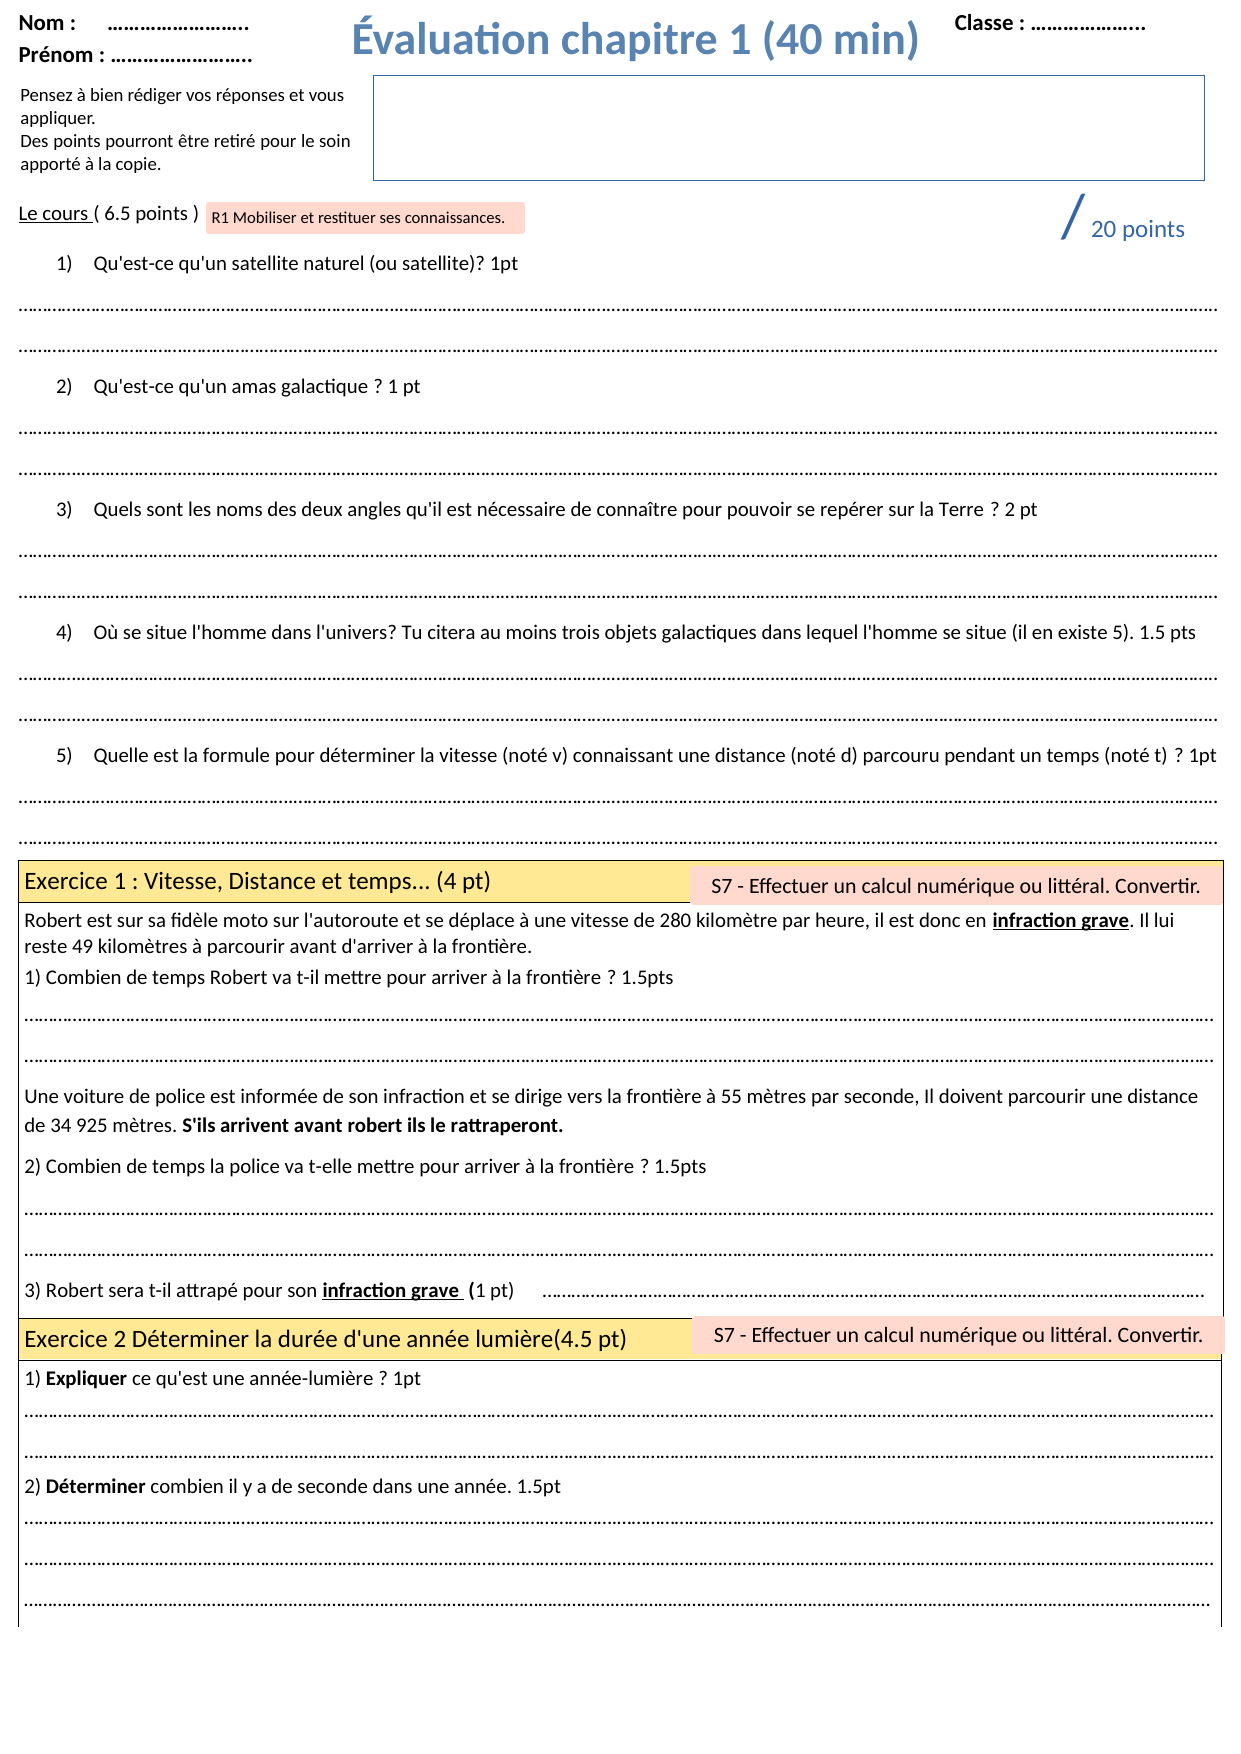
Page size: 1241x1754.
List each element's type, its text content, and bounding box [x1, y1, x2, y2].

table_header Exercice 2 Déterminer la durée d'une année lumière(4.5 pt) [19, 1319, 1221, 1359]
table_cell Robert est sur sa fidèle moto sur l'autoroute et se déplace à une vitesse de 280 kilomètre par heure, il est donc en infraction grave. Il lui reste 49 kilomètres à parcourir avant d'arriver à la frontière. 1) Combien de temps Robert va t-il mettre pour arriver à la frontière ? 1.5pts ………….………………….………………….………………….………………….………………….………………….………….………………….………………….……………………………………… ………….………………….………………….………………….………………….………………….………………….………….………………….………………….……………………………………… Une voiture de police est informée de son infraction et se dirige vers la frontière à 55 mètres par seconde, Il doivent parcourir une distance de 34 925 mètres. S'ils arrivent avant robert ils le rattraperont. 2) Combien de temps la police va t-elle mettre pour arriver à la frontière ? 1.5pts ………….………………….………………….………………….………………….………………….………………….………….………………….………………….……………………………………… ………….………………….………………….………………….………………….………………….………………….………….………………….………………….……………………………………… 3) Robert sera t-il attrapé pour son infraction grave (1 pt) ………………………………………………………………………………………………………………………… [19, 903, 1223, 1317]
text ………….………………….………………….………………….………………….………………….………………….………….………………….………………….……………………………………….. [18, 824, 1221, 850]
list Quels sont les noms des deux angles qu'il est nécessaire de connaître pour pouvoir se repérer sur la Terre ? 2 pt [56, 496, 1221, 521]
list Quelle est la formule pour déterminer la vitesse (noté v) connaissant une distance (noté d) parcouru pendant un temps (noté t) ? 1pt [56, 742, 1221, 768]
list Qu'est-ce qu'un satellite naturel (ou satellite)? 1pt [56, 250, 1221, 275]
list Qu'est-ce qu'un amas galactique ? 1 pt [56, 373, 1221, 398]
table_header Exercice 1 : Vitesse, Distance et temps... (4 pt) [19, 861, 1223, 902]
text ………….………………….………………….………………….………………….………………….………………….………….………………….………………….……………………………………….. [18, 660, 1221, 686]
text ………….………………….………………….………………….………………….………………….………………….………….………………….………………….……………………………………….. [18, 537, 1221, 562]
table_cell 1) Expliquer ce qu'est une année-lumière ? 1pt ………….………………….………………….………………….………………….………………….………………….………….………………….………………….……………………………………… ………….………………….………………….………………….………………….………………….………………….………….………………….………………….……………………………………… 2) Déterminer combien il y a de seconde dans une année. 1.5pt ………….………………….………………….………………….………………….………………….………………….………….………………….………………….……………………………………… ………….………………….………………….………………….………………….………………….………………….………….………………….………………….……………………………………… ………….………………….………………….………………….………………….………………….………………….………….………………….………………….……………………………………… [19, 1361, 1221, 1627]
text ………….………………….………………….………………….………………….………………….………………….………….………………….………………….……………………………………….. [18, 578, 1221, 603]
text Le cours ( 6.5 points ) [18, 200, 1078, 226]
text ………….………………….………………….………………….………………….………………….………………….………….………………….………………….……………………………………….. [18, 291, 1221, 316]
text ………….………………….………………….………………….………………….………………….………………….………….………………….………………….……………………………………….. [18, 332, 1221, 357]
text Le cours ( 6.5 points ) [1071, 200, 1221, 226]
list Où se situe l'homme dans l'univers? Tu citera au moins trois objets galactiques dans lequel l'homme se situe (il en existe 5). 1.5 pts [56, 619, 1221, 644]
text ………….………………….………………….………………….………………….………………….………………….………….………………….………………….……………………………………….. [18, 455, 1221, 480]
text ………….………………….………………….………………….………………….………………….………………….………….………………….………………….……………………………………….. [18, 414, 1221, 439]
text ………….………………….………………….………………….………………….………………….………………….………….………………….………………….……………………………………….. [18, 701, 1221, 727]
text Prénom : …………………….. [18, 40, 1221, 68]
text Nom : …………………….. Classe : ………………... [18, 8, 1221, 36]
text ………….………………….………………….………………….………………….………………….………………….………….………………….………………….……………………………………….. [18, 783, 1221, 809]
